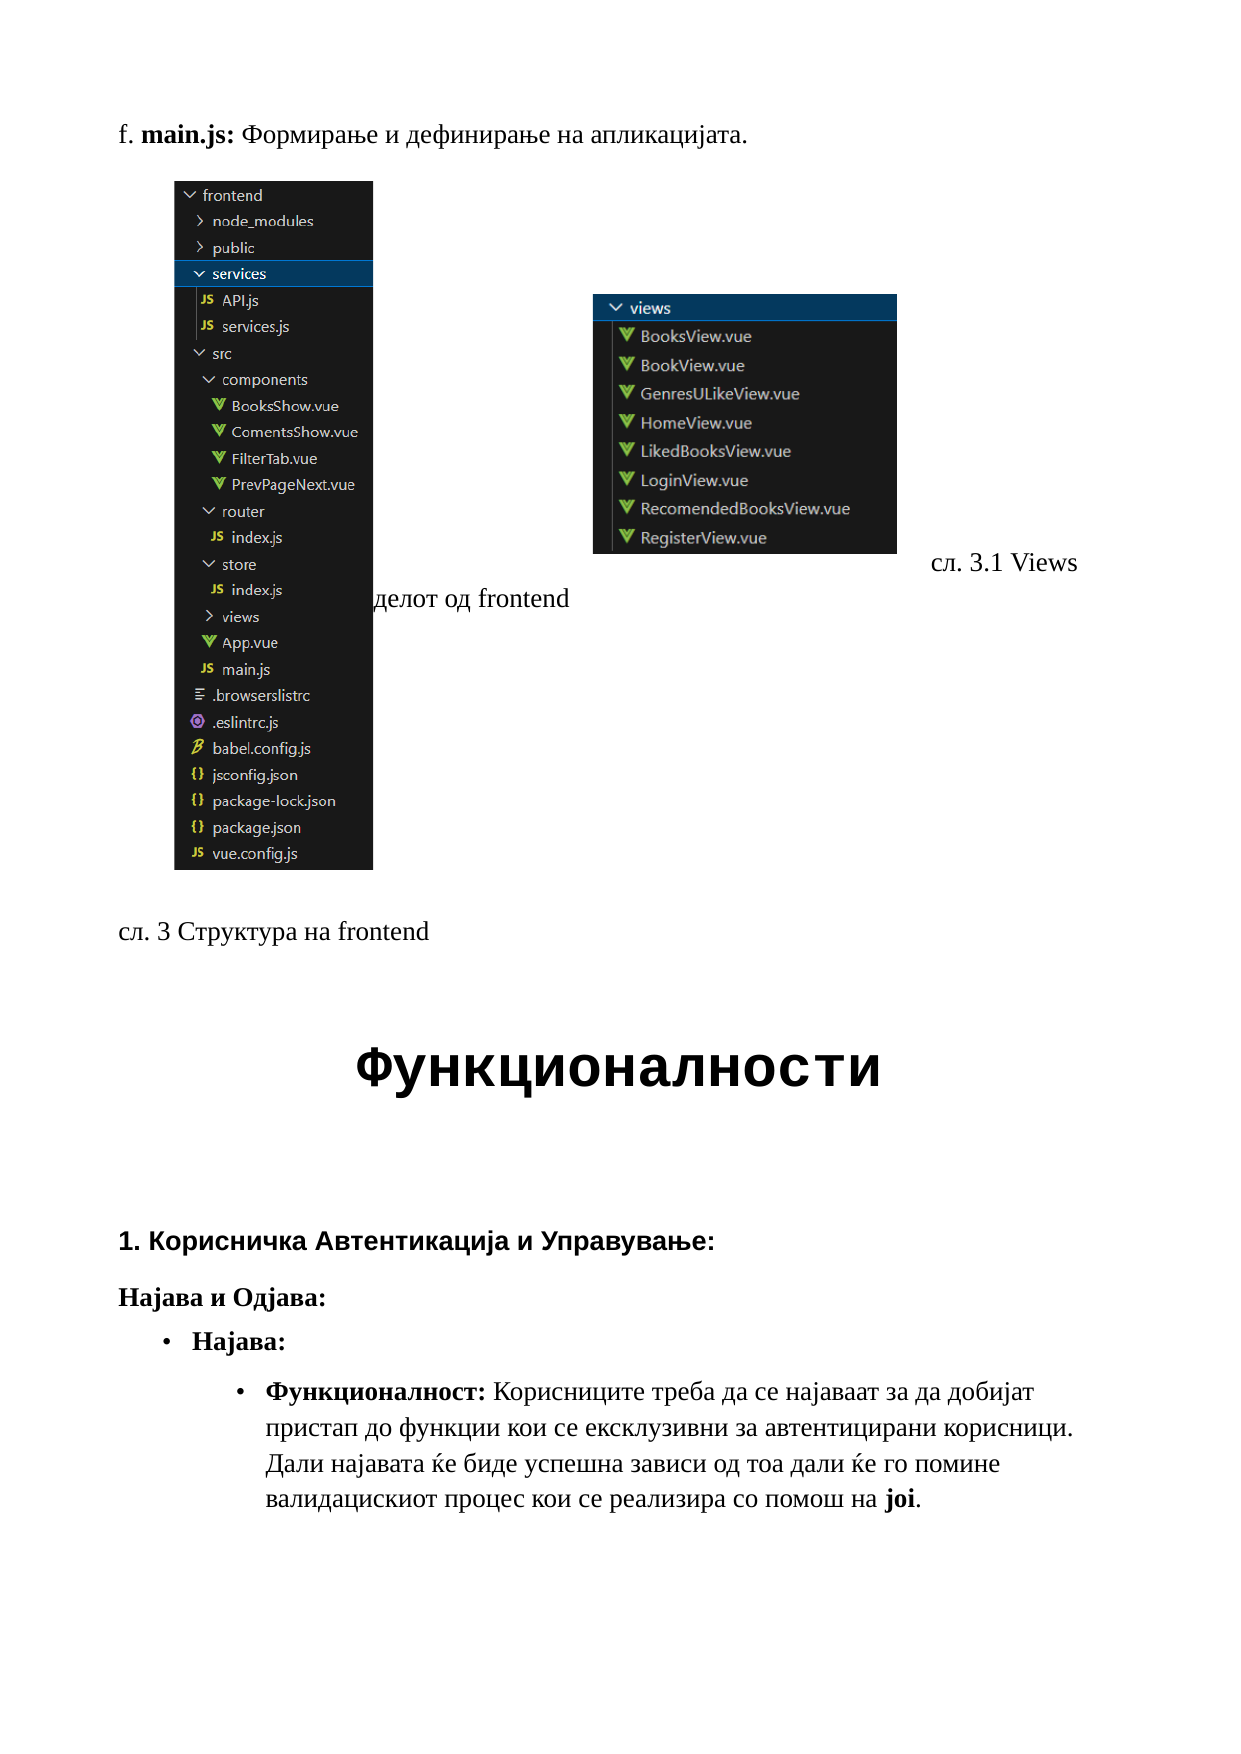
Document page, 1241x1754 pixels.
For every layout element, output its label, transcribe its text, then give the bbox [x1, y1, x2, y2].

list Најава: [162, 1325, 1122, 1356]
text [118, 546, 174, 613]
picture [592, 294, 897, 554]
text f. main.js: Формирање и дефинирање на апликацијата. [118, 118, 1122, 149]
subtitle 1. Корисничка Автентикација и Управување: [118, 1225, 1122, 1256]
text сл. 3 Структура на frontend [118, 915, 1122, 946]
picture [174, 181, 374, 870]
title Функционалности [118, 1038, 1122, 1104]
list Функционалност: Корисниците треба да се најаваат за да добијат пристап до функции кои се ексклузивни за автентицирани корисници. Дали најавата ќе биде успешна зависи од тоа дали ќе го помине валидацискиот процес кои се реализира со помош на joi. [236, 1375, 1122, 1514]
text сл. 3.1 Views делот од frontend [374, 546, 1122, 613]
subtitle Најава и Одјава: [118, 1281, 1122, 1312]
